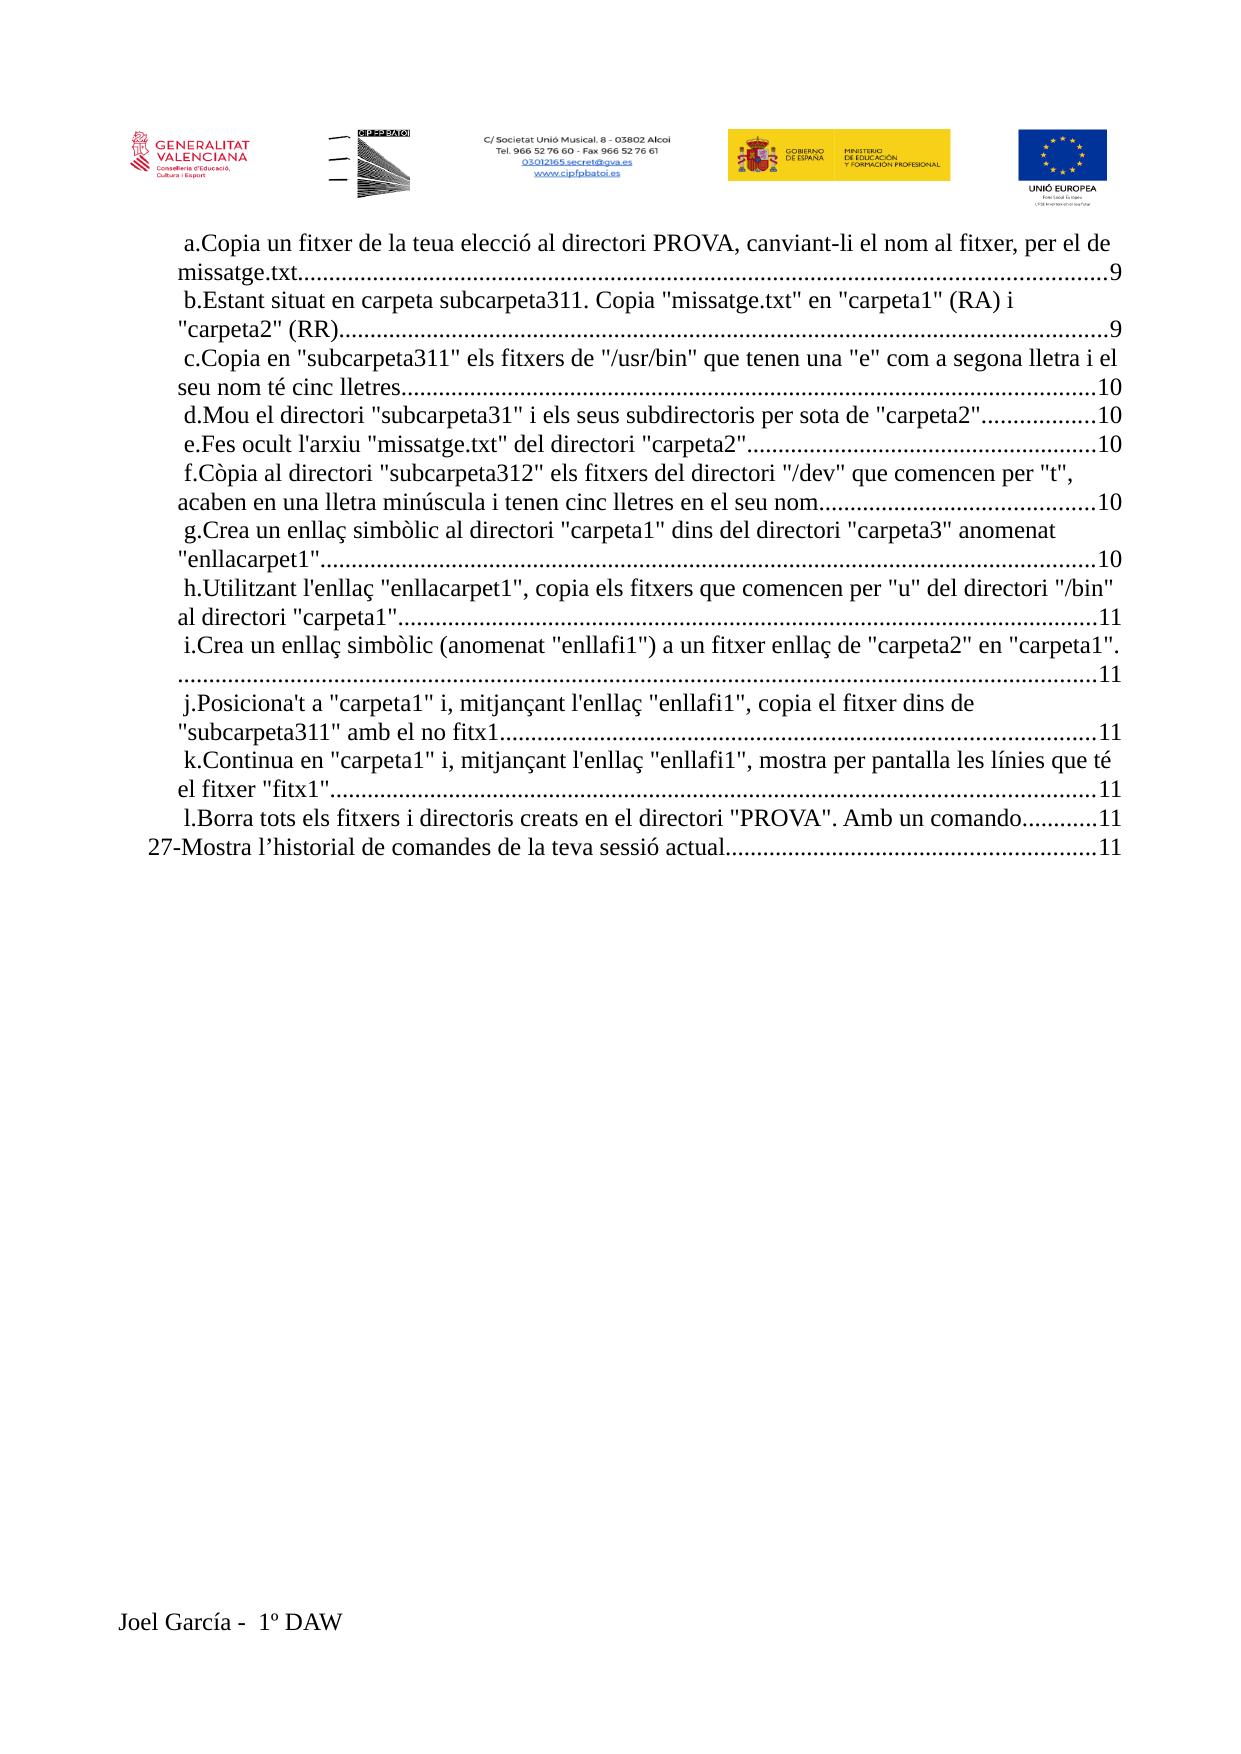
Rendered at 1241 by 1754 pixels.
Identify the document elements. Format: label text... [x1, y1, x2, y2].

text i.Crea un enllaç simbòlic (anomenat "enllafi1") a un fitxer enllaç de "carpeta2" en "carpeta1". 11 [177, 630, 1122, 688]
text k.Continua en "carpeta1" i, mitjançant l'enllaç "enllafi1", mostra per pantalla les línies que té el fitxer "fitx1". 11 [177, 745, 1122, 803]
text 27-Mostra l’historial de comandes de la teva sessió actual. 11 [148, 832, 1122, 860]
text d.Mou el directori "subcarpeta31" i els seus subdirectoris per sota de "carpeta2". 10 [177, 400, 1122, 429]
picture [118, 118, 1118, 209]
text j.Posiciona't a "carpeta1" i, mitjançant l'enllaç "enllafi1", copia el fitxer dins de "subcarpeta311" amb el no fitx1. 11 [177, 688, 1122, 745]
text c.Copia en "subcarpeta311" els fitxers de "/usr/bin" que tenen una "e" com a segona lletra i el seu nom té cinc lletres. 10 [177, 343, 1122, 400]
text h.Utilitzant l'enllaç "enllacarpet1", copia els fitxers que comencen per "u" del directori "/bin" al directori "carpeta1". 11 [177, 573, 1122, 630]
text e.Fes ocult l'arxiu "missatge.txt" del directori "carpeta2". 10 [177, 429, 1122, 458]
text b.Estant situat en carpeta subcarpeta311. Copia "missatge.txt" en "carpeta1" (RA) i "carpeta2" (RR). 9 [177, 285, 1122, 343]
text f.Còpia al directori "subcarpeta312" els fitxers del directori "/dev" que comencen per "t", acaben en una lletra minúscula i tenen cinc lletres en el seu nom. 10 [177, 458, 1122, 515]
text g.Crea un enllaç simbòlic al directori "carpeta1" dins del directori "carpeta3" anomenat "enllacarpet1". 10 [177, 515, 1122, 573]
text a.Copia un fitxer de la teua elecció al directori PROVA, canviant-li el nom al fitxer, per el de missatge.txt 9 [177, 228, 1122, 285]
text l.Borra tots els fitxers i directoris creats en el directori "PROVA". Amb un comando. 11 [177, 803, 1122, 832]
